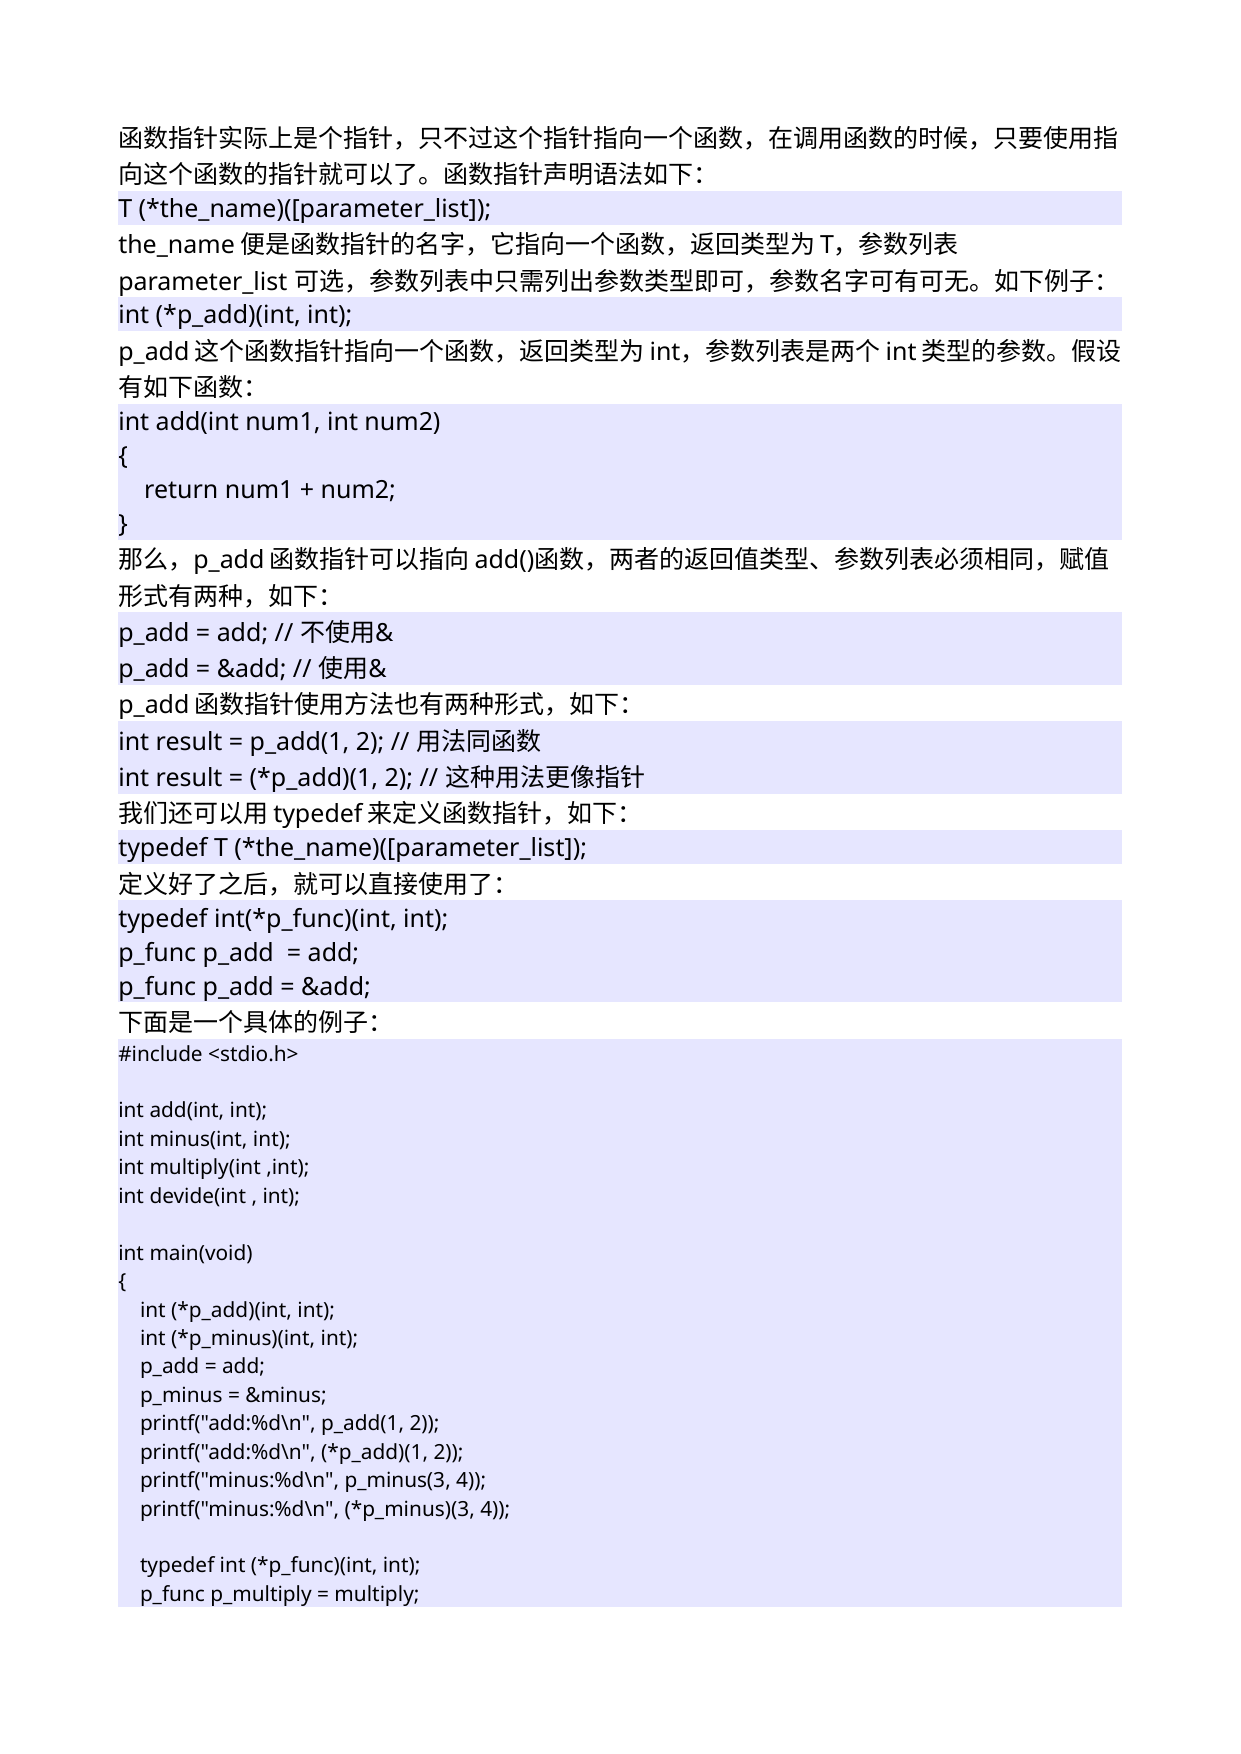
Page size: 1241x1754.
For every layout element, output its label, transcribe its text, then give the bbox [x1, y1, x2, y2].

text p_minus = &minus; [118, 1380, 1122, 1408]
text int minus(int, int); [118, 1124, 1122, 1152]
text 定义好了之后，就可以直接使用了： [118, 864, 1122, 900]
text int add(int, int); [118, 1096, 1122, 1124]
text p_add函数指针使用方法也有两种形式，如下： [118, 685, 1122, 721]
text p_func p_add = &add; [118, 968, 1122, 1002]
text printf("add:%d\n", (*p_add)(1, 2)); [118, 1437, 1122, 1465]
text { [118, 1266, 1122, 1295]
text int result = p_add(1, 2); // 用法同函数 [118, 721, 1122, 757]
text p_add这个函数指针指向一个函数，返回类型为int，参数列表是两个int类型的参数。假设有如下函数： [118, 331, 1122, 404]
text int (*p_add)(int, int); [118, 297, 1122, 331]
text int result = (*p_add)(1, 2); // 这种用法更像指针 [118, 757, 1122, 794]
text 函数指针实际上是个指针，只不过这个指针指向一个函数，在调用函数的时候，只要使用指向这个函数的指针就可以了。函数指针声明语法如下： [118, 118, 1122, 191]
text p_func p_add = add; [118, 934, 1122, 968]
text the_name便是函数指针的名字，它指向一个函数，返回类型为T，参数列表parameter_list 可选，参数列表中只需列出参数类型即可，参数名字可有可无。如下例子： [118, 225, 1122, 297]
text { [118, 438, 1122, 472]
text int devide(int , int); [118, 1181, 1122, 1209]
text typedef T (*the_name)([parameter_list]); [118, 830, 1122, 864]
text 下面是一个具体的例子： [118, 1002, 1122, 1039]
text 我们还可以用typedef来定义函数指针，如下： [118, 794, 1122, 830]
text p_add = add; [118, 1352, 1122, 1380]
text typedef int(*p_func)(int, int); [118, 900, 1122, 934]
text int add(int num1, int num2) [118, 404, 1122, 438]
text int main(void) [118, 1238, 1122, 1266]
text int (*p_minus)(int, int); [118, 1323, 1122, 1352]
text p_func p_multiply = multiply; [118, 1579, 1122, 1607]
text printf("minus:%d\n", (*p_minus)(3, 4)); [118, 1494, 1122, 1522]
text p_add = add; // 不使用& [118, 612, 1122, 649]
text typedef int (*p_func)(int, int); [118, 1551, 1122, 1579]
text printf("add:%d\n", p_add(1, 2)); [118, 1408, 1122, 1437]
text } [118, 506, 1122, 540]
text int multiply(int ,int); [118, 1152, 1122, 1181]
text 那么，p_add函数指针可以指向add()函数，两者的返回值类型、参数列表必须相同，赋值形式有两种，如下： [118, 540, 1122, 612]
text p_add = &add; // 使用& [118, 649, 1122, 685]
text printf("minus:%d\n", p_minus(3, 4)); [118, 1465, 1122, 1494]
text T (*the_name)([parameter_list]); [118, 191, 1122, 225]
text #include <stdio.h> [118, 1039, 1122, 1067]
text return num1 + num2; [118, 472, 1122, 506]
text int (*p_add)(int, int); [118, 1295, 1122, 1323]
